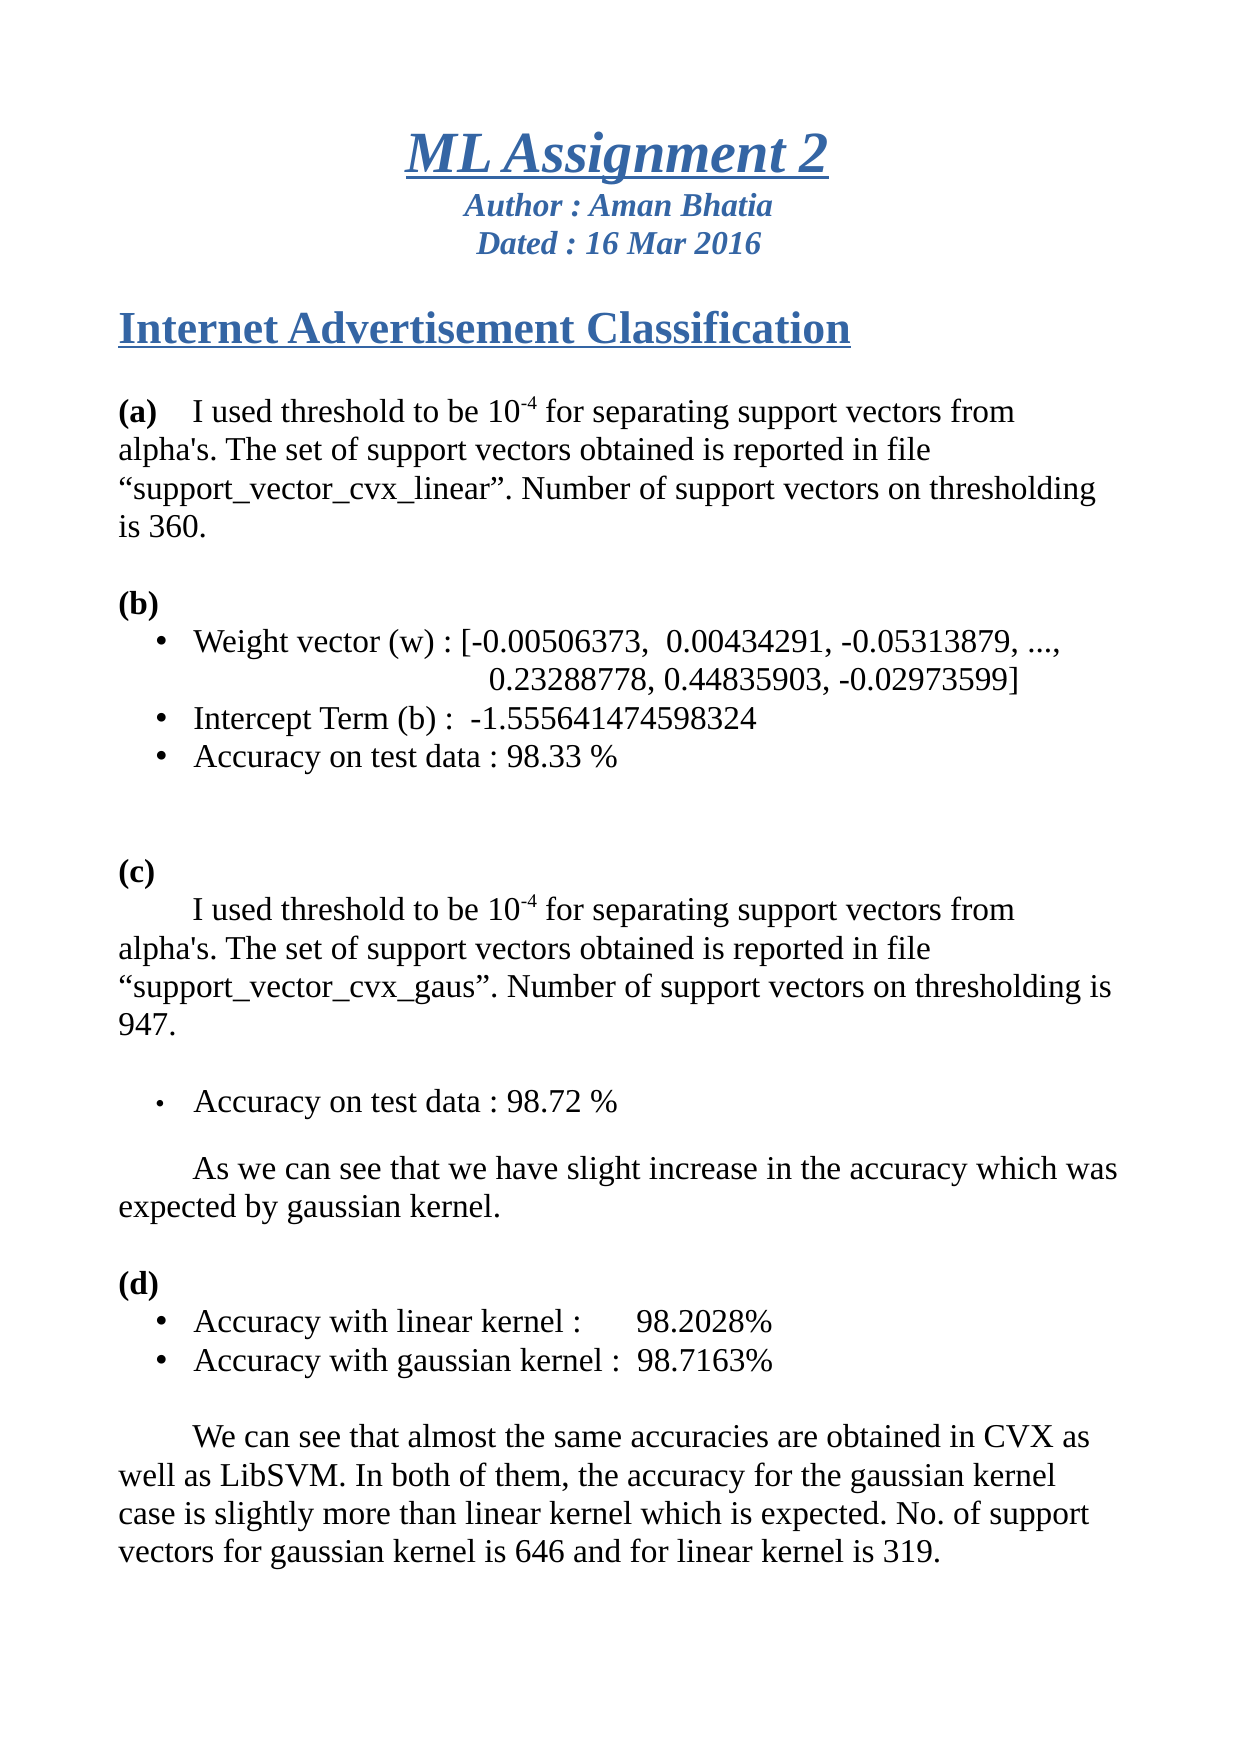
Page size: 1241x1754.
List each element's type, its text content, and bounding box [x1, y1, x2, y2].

text I used threshold to be 10-4 for separating support vectors from alpha's. The set of support vectors obtained is reported in file “support_vector_cvx_gaus”. Number of support vectors on thresholding is 947. [118, 889, 1122, 1043]
text ML Assignment 2 [118, 118, 1122, 185]
list Weight vector (w) : [-0.00506373, 0.00434291, -0.05313879, ..., 0.23288778, 0.44835903, -0.02973599] [156, 621, 1122, 698]
list Accuracy on test data : 98.33 % [156, 736, 1122, 774]
text We can see that almost the same accuracies are obtained in CVX as well as LibSVM. In both of them, the accuracy for the gaussian kernel case is slightly more than linear kernel which is expected. No. of support vectors for gaussian kernel is 646 and for linear kernel is 319. [118, 1417, 1122, 1570]
list Accuracy with linear kernel : 98.2028% [156, 1302, 1122, 1340]
list Accuracy on test data : 98.72 % [156, 1081, 1122, 1119]
text As we can see that we have slight increase in the accuracy which was expected by gaussian kernel. [118, 1148, 1122, 1225]
text Dated : 16 Mar 2016 [118, 223, 1122, 262]
text (b) [118, 583, 1122, 621]
text (a) I used threshold to be 10-4 for separating support vectors from alpha's. The set of support vectors obtained is reported in file “support_vector_cvx_linear”. Number of support vectors on thresholding is 360. [118, 391, 1122, 544]
list Accuracy with gaussian kernel : 98.7163% [156, 1340, 1122, 1378]
text (c) [118, 851, 1122, 889]
text (d) [118, 1263, 1122, 1302]
text Internet Advertisement Classification [118, 300, 1122, 353]
text Author : Aman Bhatia [118, 185, 1122, 223]
list Intercept Term (b) : -1.555641474598324 [156, 698, 1122, 736]
